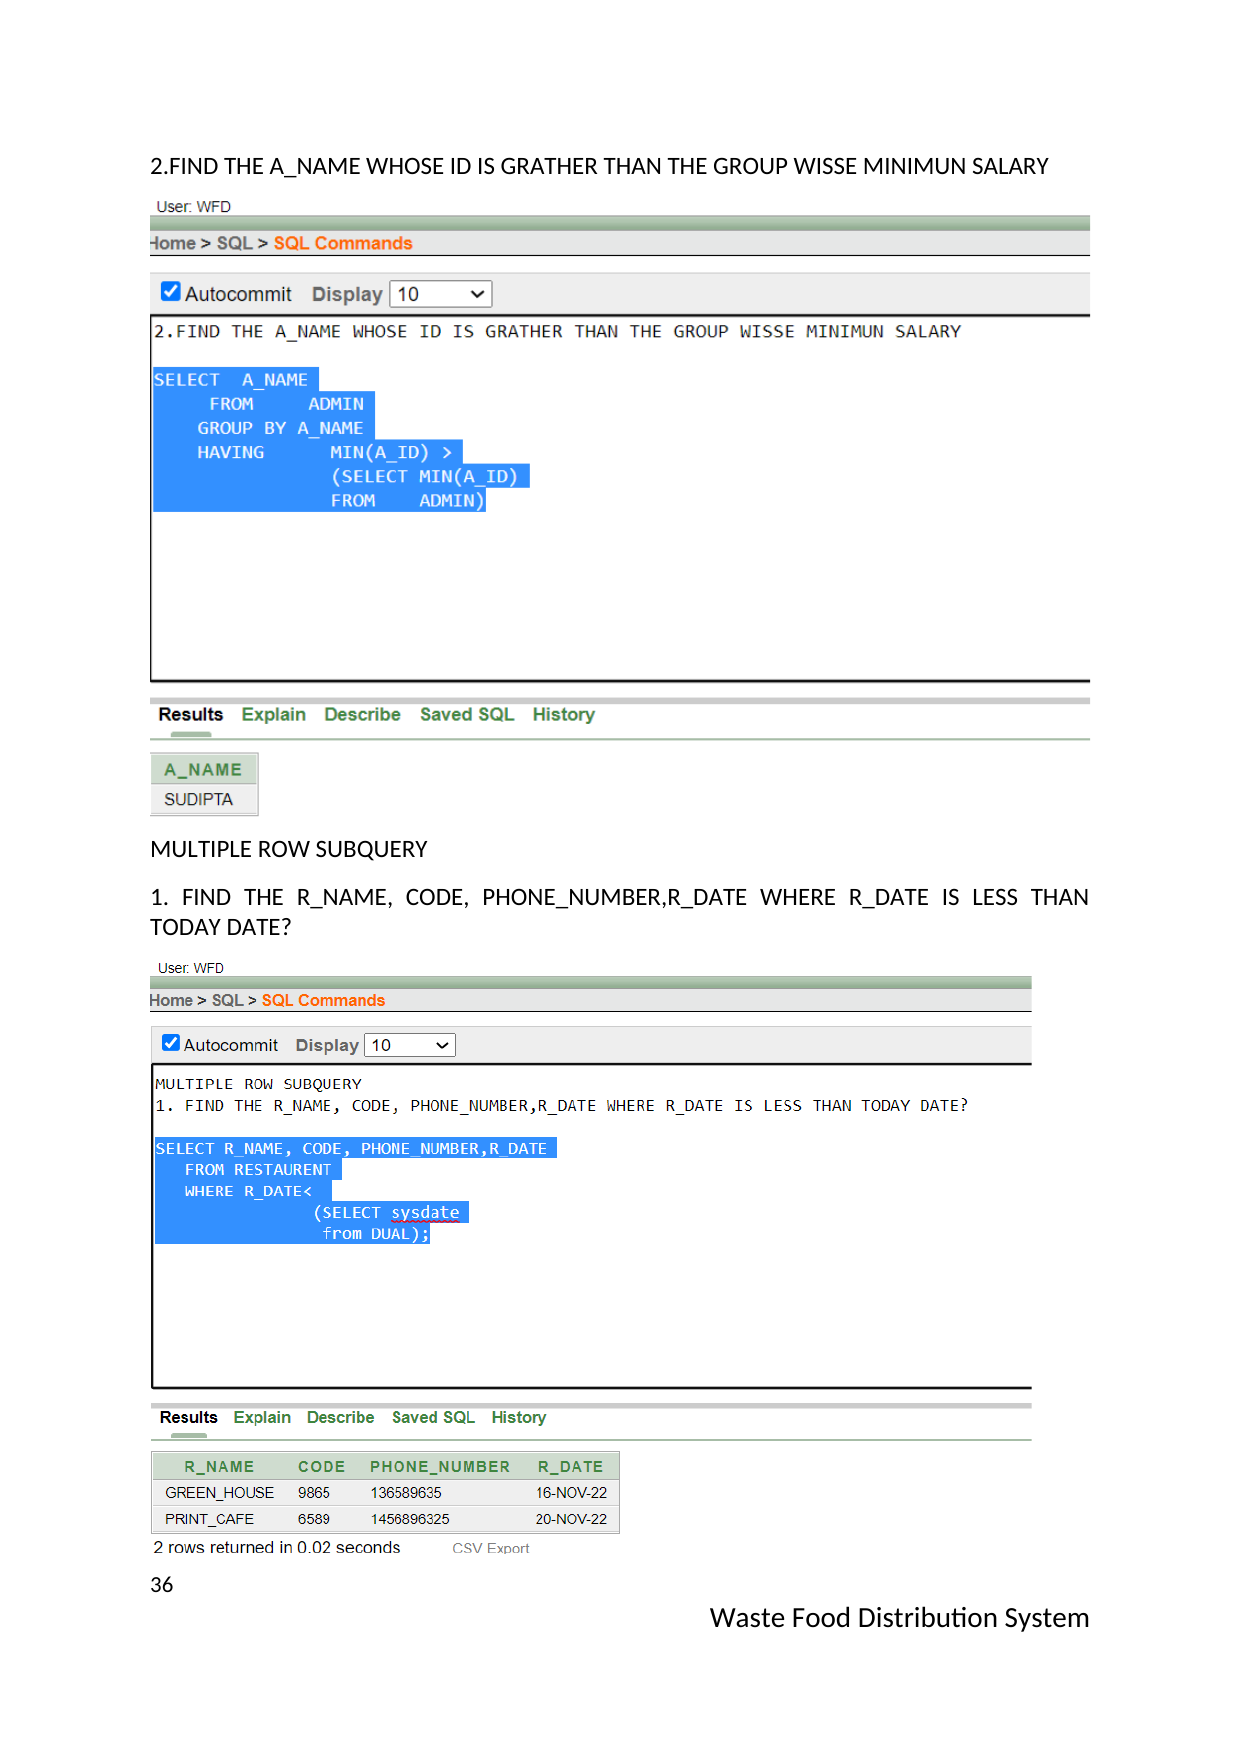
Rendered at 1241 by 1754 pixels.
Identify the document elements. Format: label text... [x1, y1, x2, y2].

text 2.FIND THE A_NAME WHOSE ID IS GRATHER THAN THE GROUP WISSE MINIMUN SALARY [150, 150, 1090, 181]
